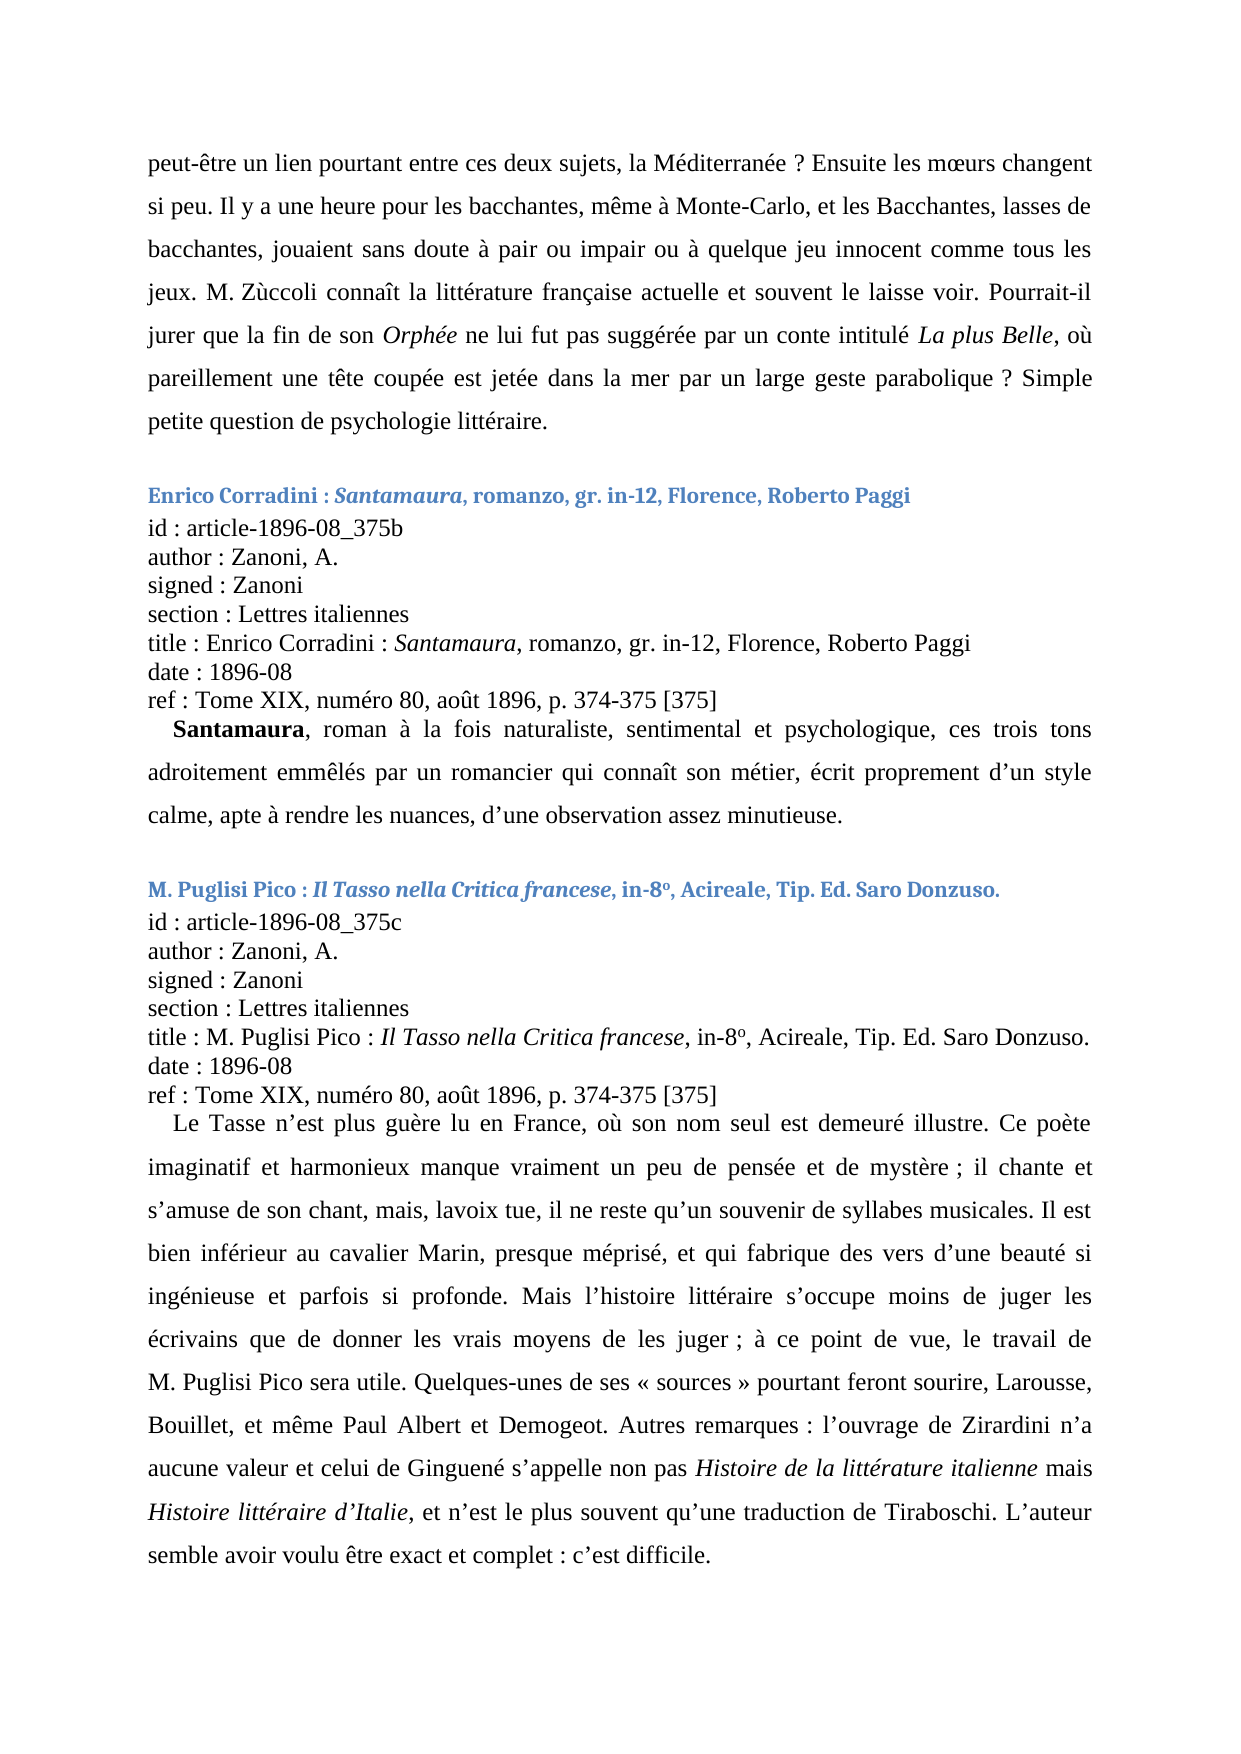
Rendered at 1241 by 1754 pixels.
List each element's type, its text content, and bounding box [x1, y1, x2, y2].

text title : M. Puglisi Pico : Il Tasso nella Critica francese, in-8o, Acireale, Tip. Ed. Saro Donzuso. [148, 1022, 1093, 1051]
text section : Lettres italiennes [148, 599, 1093, 628]
text title : Enrico Corradini : Santamaura, romanzo, gr. in-12, Florence, Roberto Paggi [148, 628, 1093, 657]
text author : Zanoni, A. [148, 542, 1093, 571]
text ref : Tome XIX, numéro 80, août 1896, p. 374-375 [375] [148, 1080, 1093, 1108]
text Santamaura, roman à la fois naturaliste, sentimental et psychologique, ces trois tons adroitement emmêlés par un romancier qui connaît son métier, écrit proprement d’un style calme, apte à rendre les nuances, d’une observation assez minutieuse. [148, 714, 1093, 829]
text date : 1896-08 [148, 1051, 1093, 1080]
subtitle Enrico Corradini : Santamaura, romanzo, gr. in-12, Florence, Roberto Paggi [148, 483, 1093, 509]
text signed : Zanoni [148, 965, 1093, 993]
text id : article-1896-08_375c [148, 907, 1093, 936]
text peut-être un lien pourtant entre ces deux sujets, la Méditerranée ? Ensuite les mœurs changent si peu. Il y a une heure pour les bacchantes, même à Monte-Carlo, et les Bacchantes, lasses de bacchantes, jouaient sans doute à pair ou impair ou à quelque jeu innocent comme tous les jeux. M. Zùccoli connaît la littérature française actuelle et souvent le laisse voir. Pourrait-il jurer que la fin de son Orphée ne lui fut pas suggérée par un conte intitulé La plus Belle, où pareillement une tête coupée est jetée dans la mer par un large geste parabolique ? Simple petite question de psychologie littéraire. [148, 148, 1093, 435]
subtitle M. Puglisi Pico : Il Tasso nella Critica francese, in-8o, Acireale, Tip. Ed. Saro Donzuso. [148, 877, 1093, 903]
text Le Tasse n’est plus guère lu en France, où son nom seul est demeuré illustre. Ce poète imaginatif et harmonieux manque vraiment un peu de pensée et de mystère ; il chante et s’amuse de son chant, mais, lavoix tue, il ne reste qu’un souvenir de syllabes musicales. Il est bien inférieur au cavalier Marin, presque méprisé, et qui fabrique des vers d’une beauté si ingénieuse et parfois si profonde. Mais l’histoire littéraire s’occupe moins de juger les écrivains que de donner les vrais moyens de les juger ; à ce point de vue, le travail de M. Puglisi Pico sera utile. Quelques-unes de ses « sources » pourtant feront sourire, Larousse, Bouillet, et même Paul Albert et Demogeot. Autres remarques : l’ouvrage de Zirardini n’a aucune valeur et celui de Ginguené s’appelle non pas Histoire de la littérature italienne mais Histoire littéraire d’Italie, et n’est le plus souvent qu’une traduction de Tiraboschi. L’auteur semble avoir voulu être exact et complet : c’est difficile. [148, 1108, 1093, 1568]
text date : 1896-08 [148, 657, 1093, 686]
text signed : Zanoni [148, 571, 1093, 599]
text id : article-1896-08_375b [148, 513, 1093, 542]
text ref : Tome XIX, numéro 80, août 1896, p. 374-375 [375] [148, 686, 1093, 714]
text section : Lettres italiennes [148, 993, 1093, 1022]
text author : Zanoni, A. [148, 936, 1093, 965]
